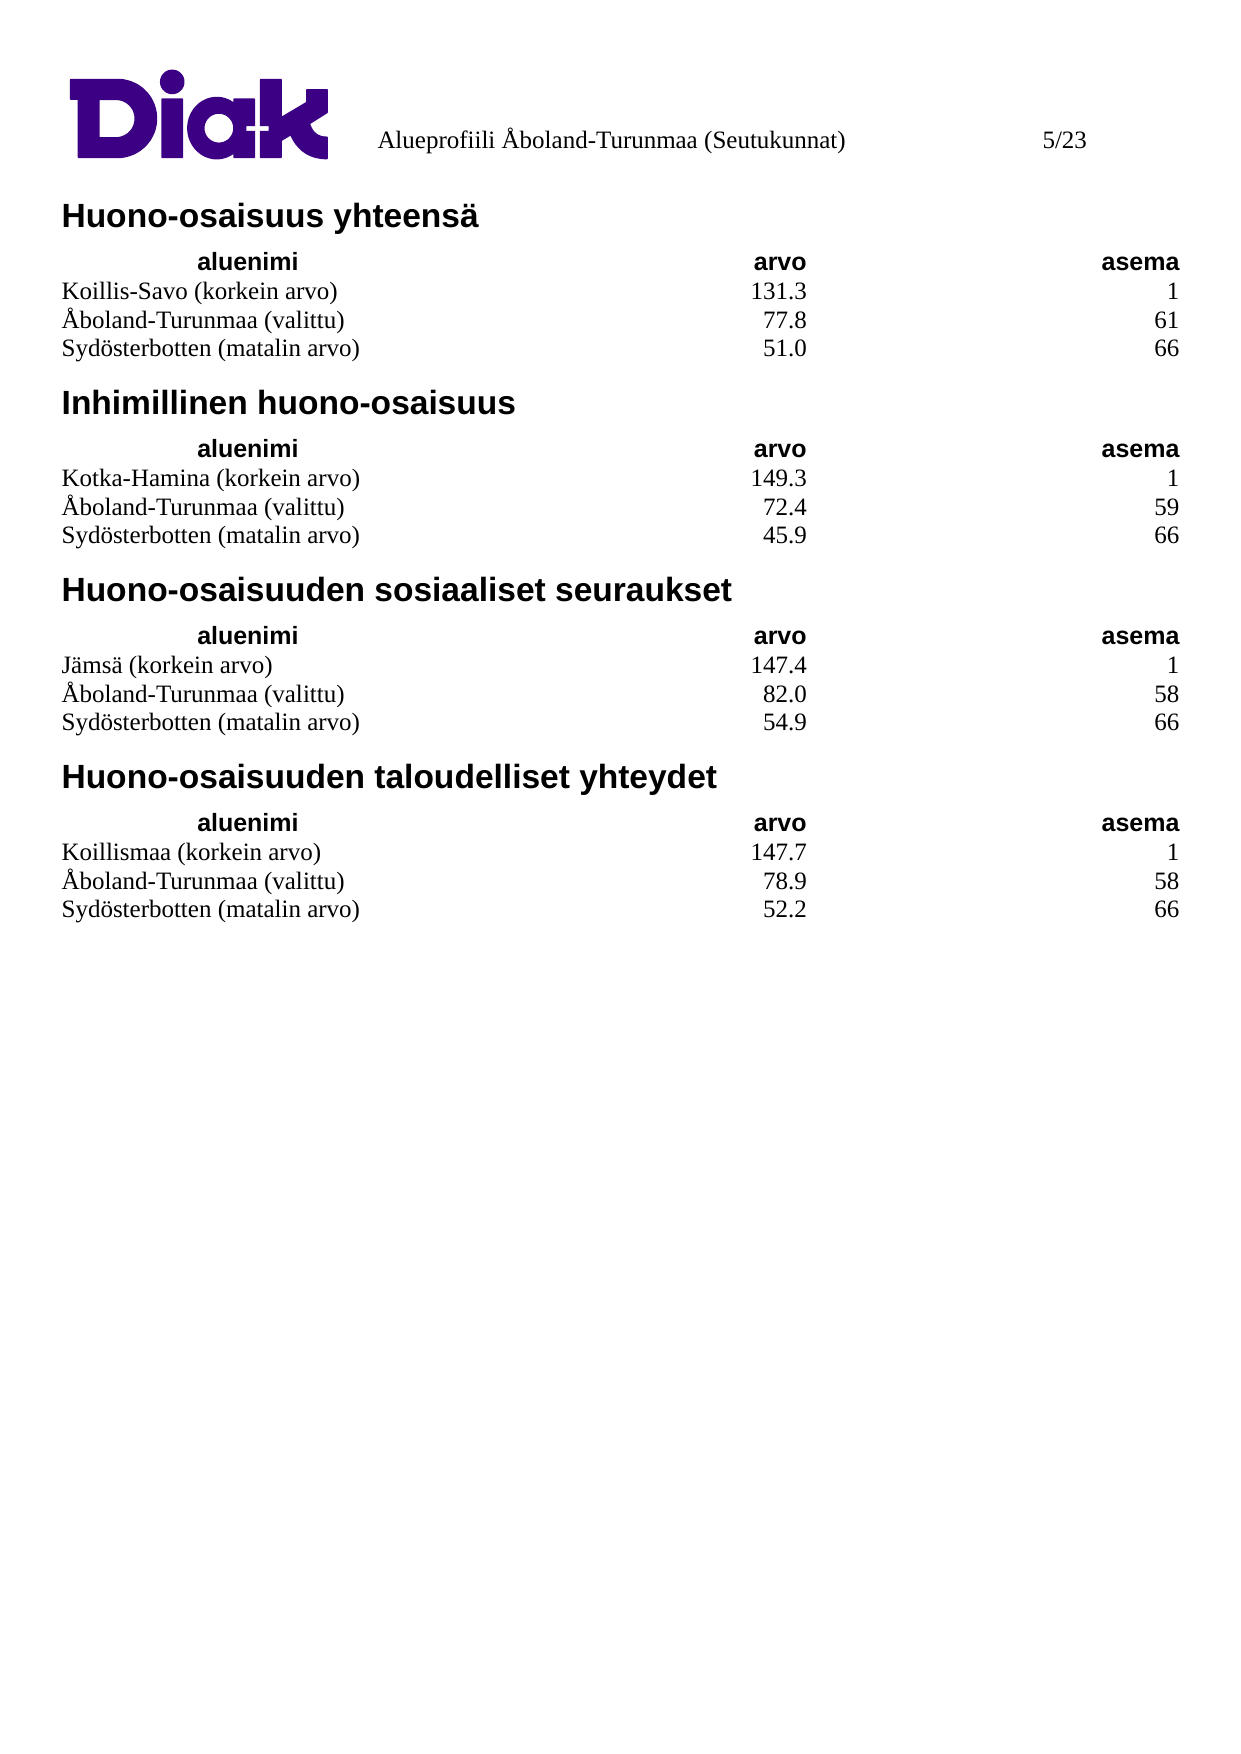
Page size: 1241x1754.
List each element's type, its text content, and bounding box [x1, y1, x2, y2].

table_header asema [806, 434, 1179, 463]
table_header arvo [434, 621, 806, 650]
table_cell 78.9 [434, 866, 806, 894]
table_cell 58 [806, 866, 1179, 894]
table_cell Åboland-Turunmaa (valittu) [61, 679, 434, 707]
table_cell Sydösterbotten (matalin arvo) [61, 895, 434, 923]
subtitle Huono-osaisuuden taloudelliset yhteydet [61, 757, 1179, 796]
subtitle Huono-osaisuus yhteensä [61, 196, 1179, 235]
table_cell Sydösterbotten (matalin arvo) [61, 708, 434, 736]
table_cell 66 [806, 708, 1179, 736]
table_cell 52.2 [434, 895, 806, 923]
subtitle Inhimillinen huono-osaisuus [61, 383, 1179, 422]
table_header asema [806, 247, 1179, 276]
table_header aluenimi [61, 621, 434, 650]
table_cell 131.3 [434, 276, 806, 305]
table_header arvo [434, 434, 806, 463]
table_header arvo [434, 247, 806, 276]
table_header aluenimi [61, 434, 434, 463]
table_cell Åboland-Turunmaa (valittu) [61, 866, 434, 894]
table_cell 147.7 [434, 837, 806, 866]
table_cell 77.8 [434, 305, 806, 333]
table_cell 149.3 [434, 463, 806, 492]
table_cell Jämsä (korkein arvo) [61, 650, 434, 679]
table_header asema [806, 621, 1179, 650]
table_cell 1 [806, 650, 1179, 679]
table_cell 72.4 [434, 492, 806, 521]
table_cell Sydösterbotten (matalin arvo) [61, 334, 434, 362]
table_cell 66 [806, 521, 1179, 549]
table_cell 1 [806, 463, 1179, 492]
subtitle Huono-osaisuuden sosiaaliset seuraukset [61, 570, 1179, 609]
table_cell Åboland-Turunmaa (valittu) [61, 492, 434, 521]
table_header arvo [434, 808, 806, 837]
table_header aluenimi [61, 247, 434, 276]
table_cell Åboland-Turunmaa (valittu) [61, 305, 434, 333]
table_cell 82.0 [434, 679, 806, 707]
table_cell 66 [806, 334, 1179, 362]
table_cell 51.0 [434, 334, 806, 362]
table_cell 59 [806, 492, 1179, 521]
table_header asema [806, 808, 1179, 837]
table_cell 58 [806, 679, 1179, 707]
table_cell Koillismaa (korkein arvo) [61, 837, 434, 866]
table_cell 1 [806, 276, 1179, 305]
table_cell Kotka-Hamina (korkein arvo) [61, 463, 434, 492]
table_cell 45.9 [434, 521, 806, 549]
table_cell 54.9 [434, 708, 806, 736]
table_cell Koillis-Savo (korkein arvo) [61, 276, 434, 305]
table_header aluenimi [61, 808, 434, 837]
table_cell 147.4 [434, 650, 806, 679]
table_cell 66 [806, 895, 1179, 923]
table_cell 61 [806, 305, 1179, 333]
table_cell Sydösterbotten (matalin arvo) [61, 521, 434, 549]
table_cell 1 [806, 837, 1179, 866]
